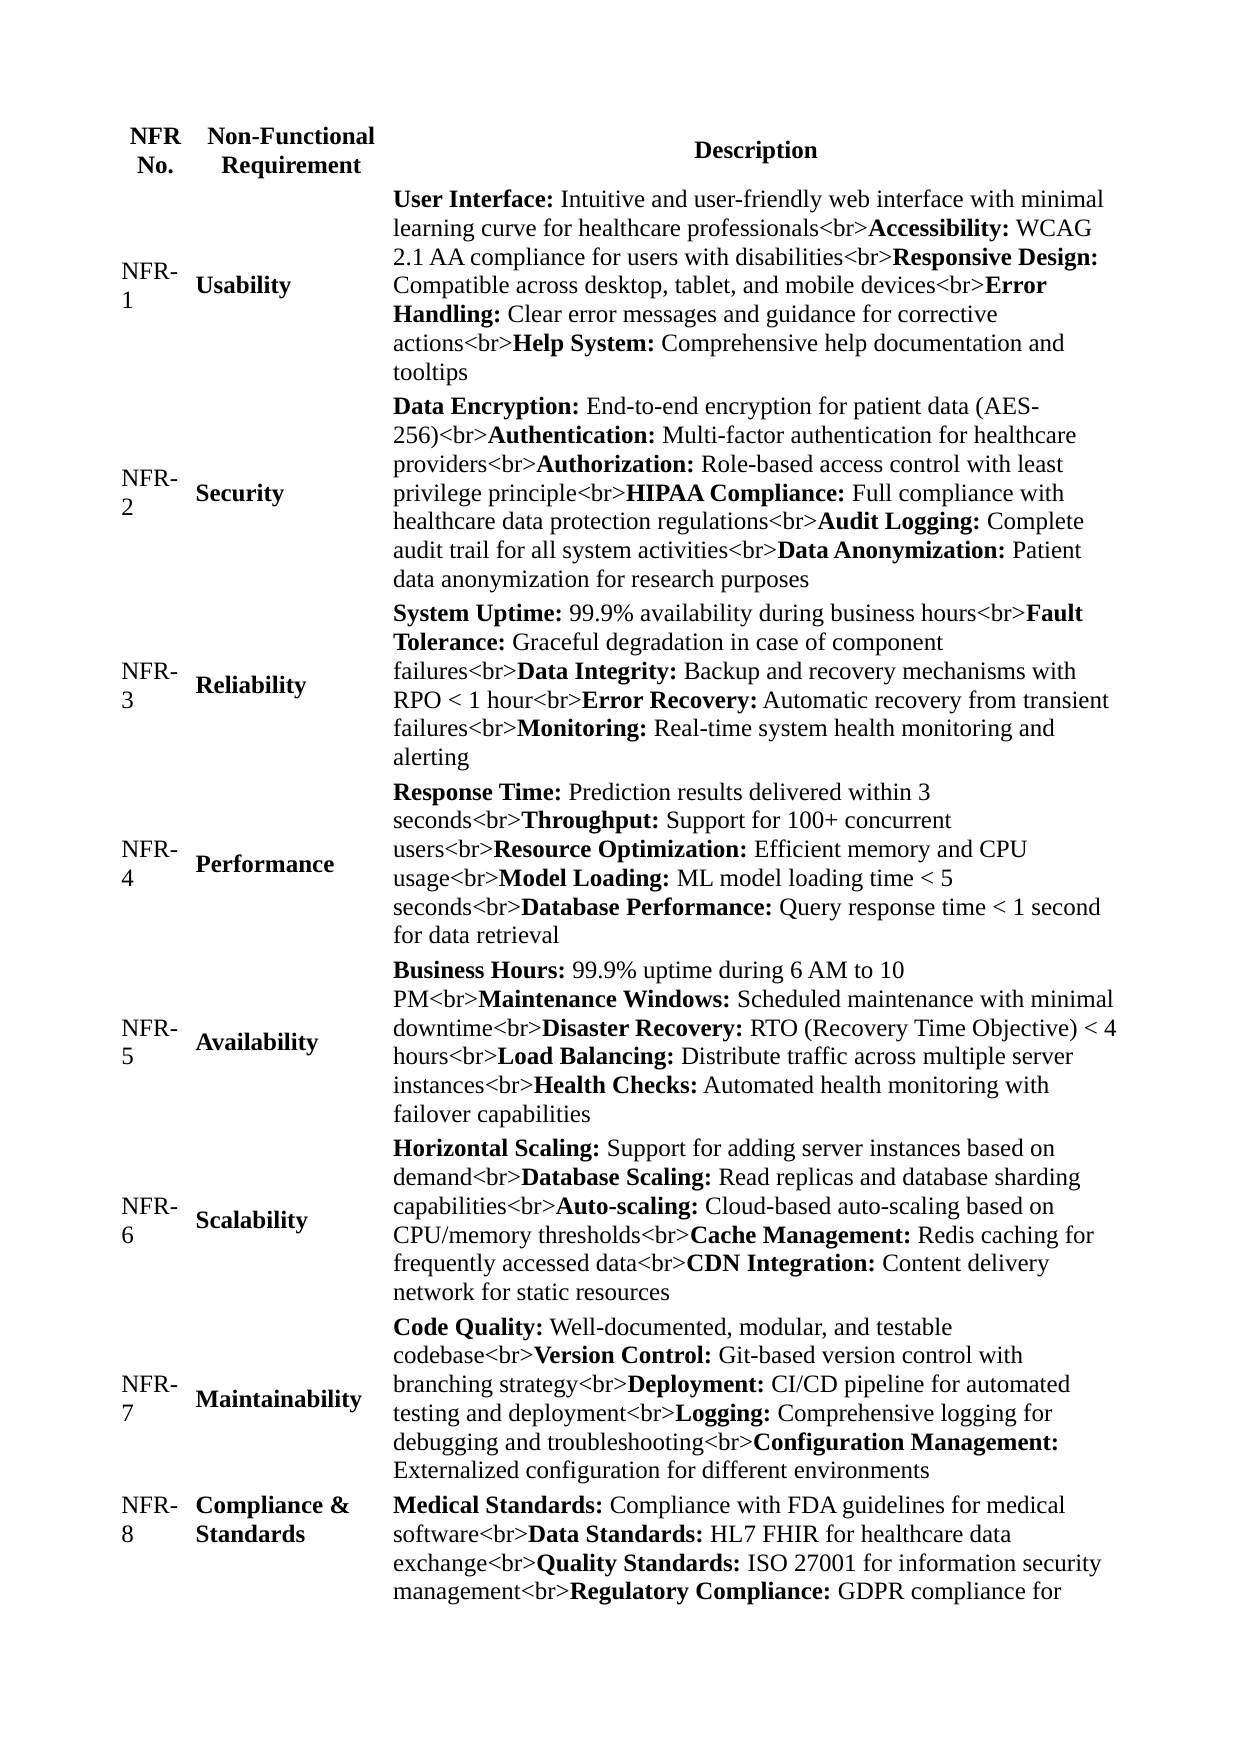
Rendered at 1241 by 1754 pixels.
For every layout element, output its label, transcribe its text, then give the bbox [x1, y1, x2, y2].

table_cell Performance [193, 774, 390, 952]
table_cell Usability [193, 181, 390, 388]
table_cell Maintainability [193, 1309, 390, 1487]
table_cell Horizontal Scaling: Support for adding server instances based on demand<br>Database Scaling: Read replicas and database sharding capabilities<br>Auto-scaling: Cloud-based auto-scaling based on CPU/memory thresholds<br>Cache Management: Redis caching for frequently accessed data<br>CDN Integration: Content delivery network for static resources [390, 1131, 1122, 1309]
table_cell Business Hours: 99.9% uptime during 6 AM to 10 PM<br>Maintenance Windows: Scheduled maintenance with minimal downtime<br>Disaster Recovery: RTO (Recovery Time Objective) < 4 hours<br>Load Balancing: Distribute traffic across multiple server instances<br>Health Checks: Automated health monitoring with failover capabilities [390, 952, 1122, 1131]
table_cell Response Time: Prediction results delivered within 3 seconds<br>Throughput: Support for 100+ concurrent users<br>Resource Optimization: Efficient memory and CPU usage<br>Model Loading: ML model loading time < 5 seconds<br>Database Performance: Query response time < 1 second for data retrieval [390, 774, 1122, 952]
table_header Non-Functional Requirement [193, 118, 390, 181]
table_cell NFR-2 [118, 389, 192, 596]
table_cell NFR-3 [118, 596, 192, 774]
table_cell Reliability [193, 596, 390, 774]
table_cell System Uptime: 99.9% availability during business hours<br>Fault Tolerance: Graceful degradation in case of component failures<br>Data Integrity: Backup and recovery mechanisms with RPO < 1 hour<br>Error Recovery: Automatic recovery from transient failures<br>Monitoring: Real-time system health monitoring and alerting [390, 596, 1122, 774]
table_cell Code Quality: Well-documented, modular, and testable codebase<br>Version Control: Git-based version control with branching strategy<br>Deployment: CI/CD pipeline for automated testing and deployment<br>Logging: Comprehensive logging for debugging and troubleshooting<br>Configuration Management: Externalized configuration for different environments [390, 1309, 1122, 1487]
table_cell NFR-5 [118, 952, 192, 1131]
table_cell Data Encryption: End-to-end encryption for patient data (AES-256)<br>Authentication: Multi-factor authentication for healthcare providers<br>Authorization: Role-based access control with least privilege principle<br>HIPAA Compliance: Full compliance with healthcare data protection regulations<br>Audit Logging: Complete audit trail for all system activities<br>Data Anonymization: Patient data anonymization for research purposes [390, 389, 1122, 596]
table_header Description [390, 118, 1122, 181]
table_cell NFR-7 [118, 1309, 192, 1487]
table_cell Scalability [193, 1131, 390, 1309]
table_cell Security [193, 389, 390, 596]
table_cell NFR-6 [118, 1131, 192, 1309]
table_cell NFR-1 [118, 181, 192, 388]
table_cell Compliance & Standards [193, 1487, 390, 1608]
table_cell Availability [193, 952, 390, 1131]
table_header NFR No. [118, 118, 192, 181]
table_cell NFR-4 [118, 774, 192, 952]
table_cell Medical Standards: Compliance with FDA guidelines for medical software<br>Data Standards: HL7 FHIR for healthcare data exchange<br>Quality Standards: ISO 27001 for information security management<br>Regulatory Compliance: GDPR compliance for [390, 1487, 1122, 1608]
table_cell NFR-8 [118, 1487, 192, 1608]
table_cell User Interface: Intuitive and user-friendly web interface with minimal learning curve for healthcare professionals<br>Accessibility: WCAG 2.1 AA compliance for users with disabilities<br>Responsive Design: Compatible across desktop, tablet, and mobile devices<br>Error Handling: Clear error messages and guidance for corrective actions<br>Help System: Comprehensive help documentation and tooltips [390, 181, 1122, 388]
